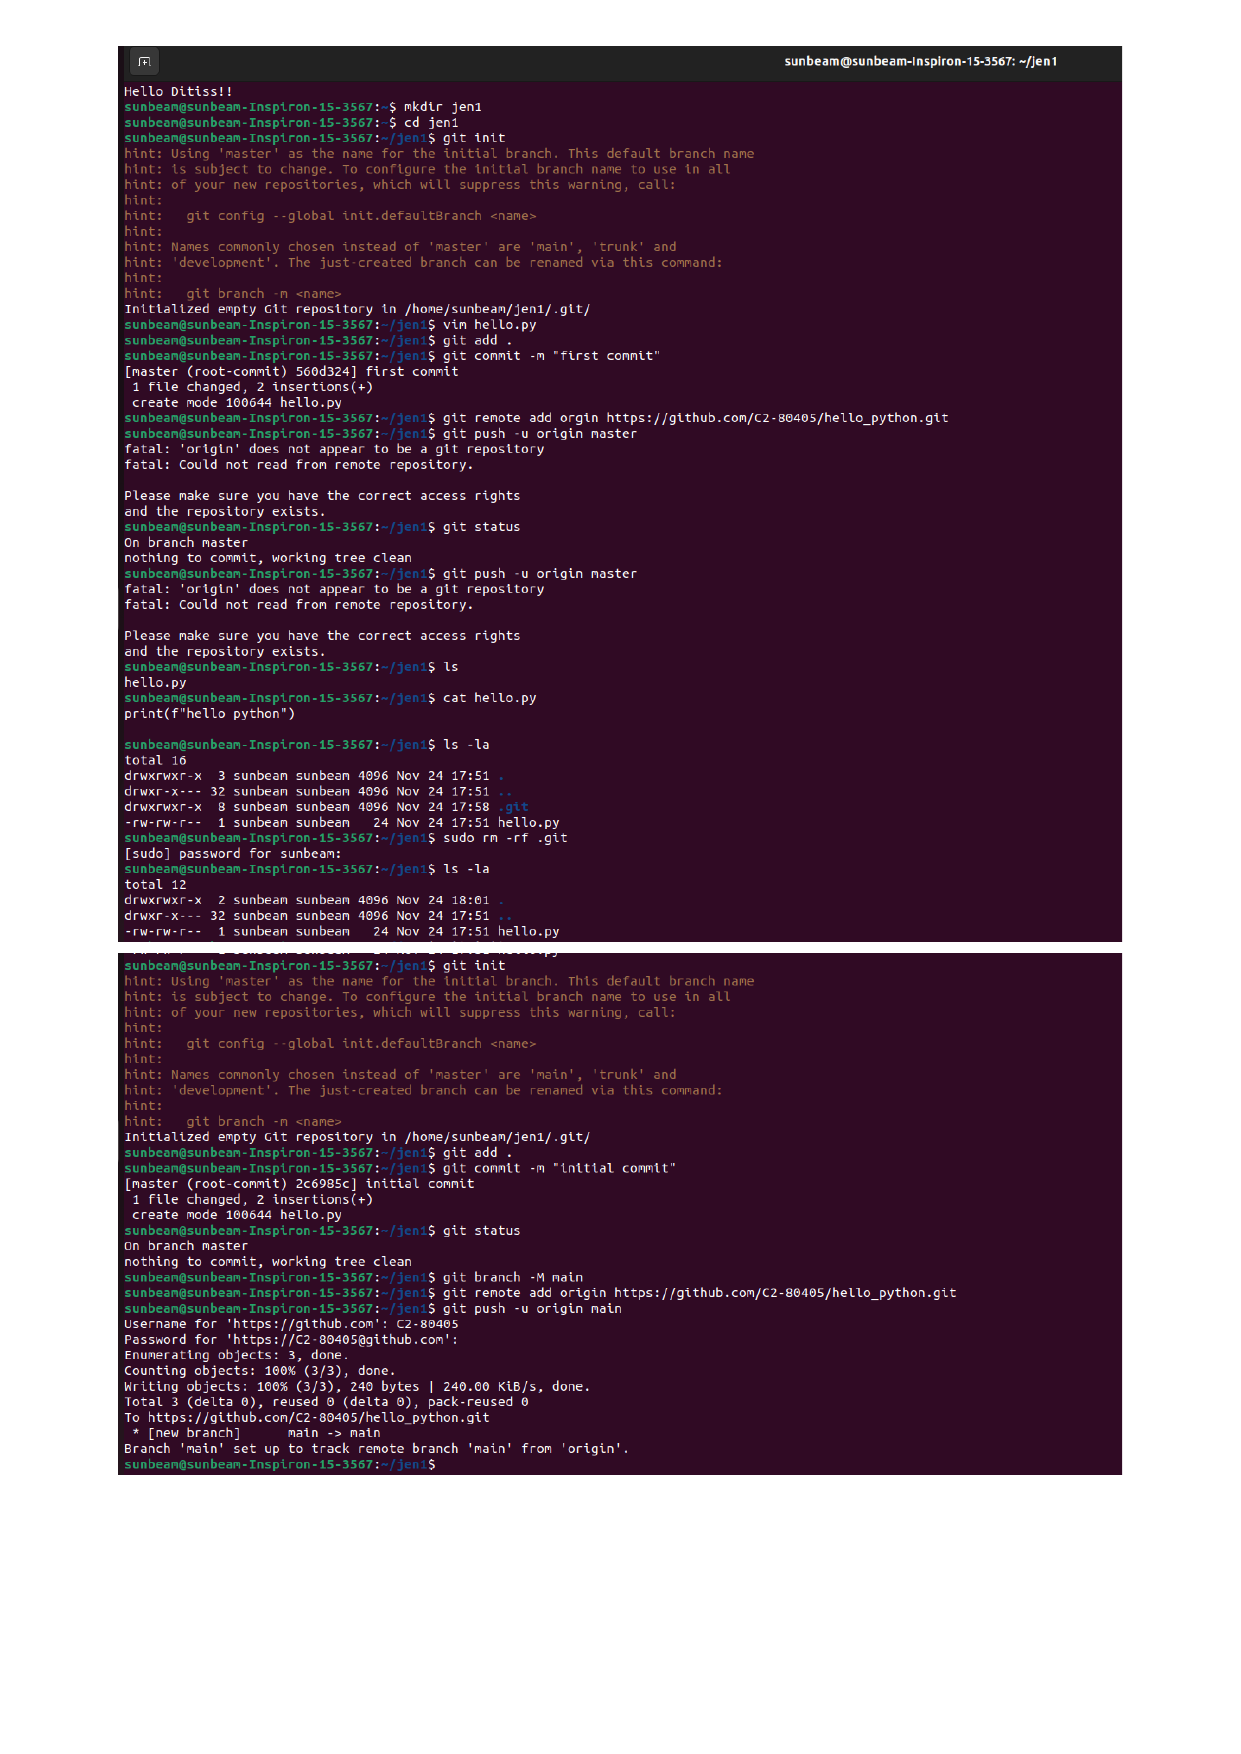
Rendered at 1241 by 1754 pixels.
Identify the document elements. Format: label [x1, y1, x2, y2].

picture [118, 953, 1123, 1475]
picture [118, 46, 1123, 942]
